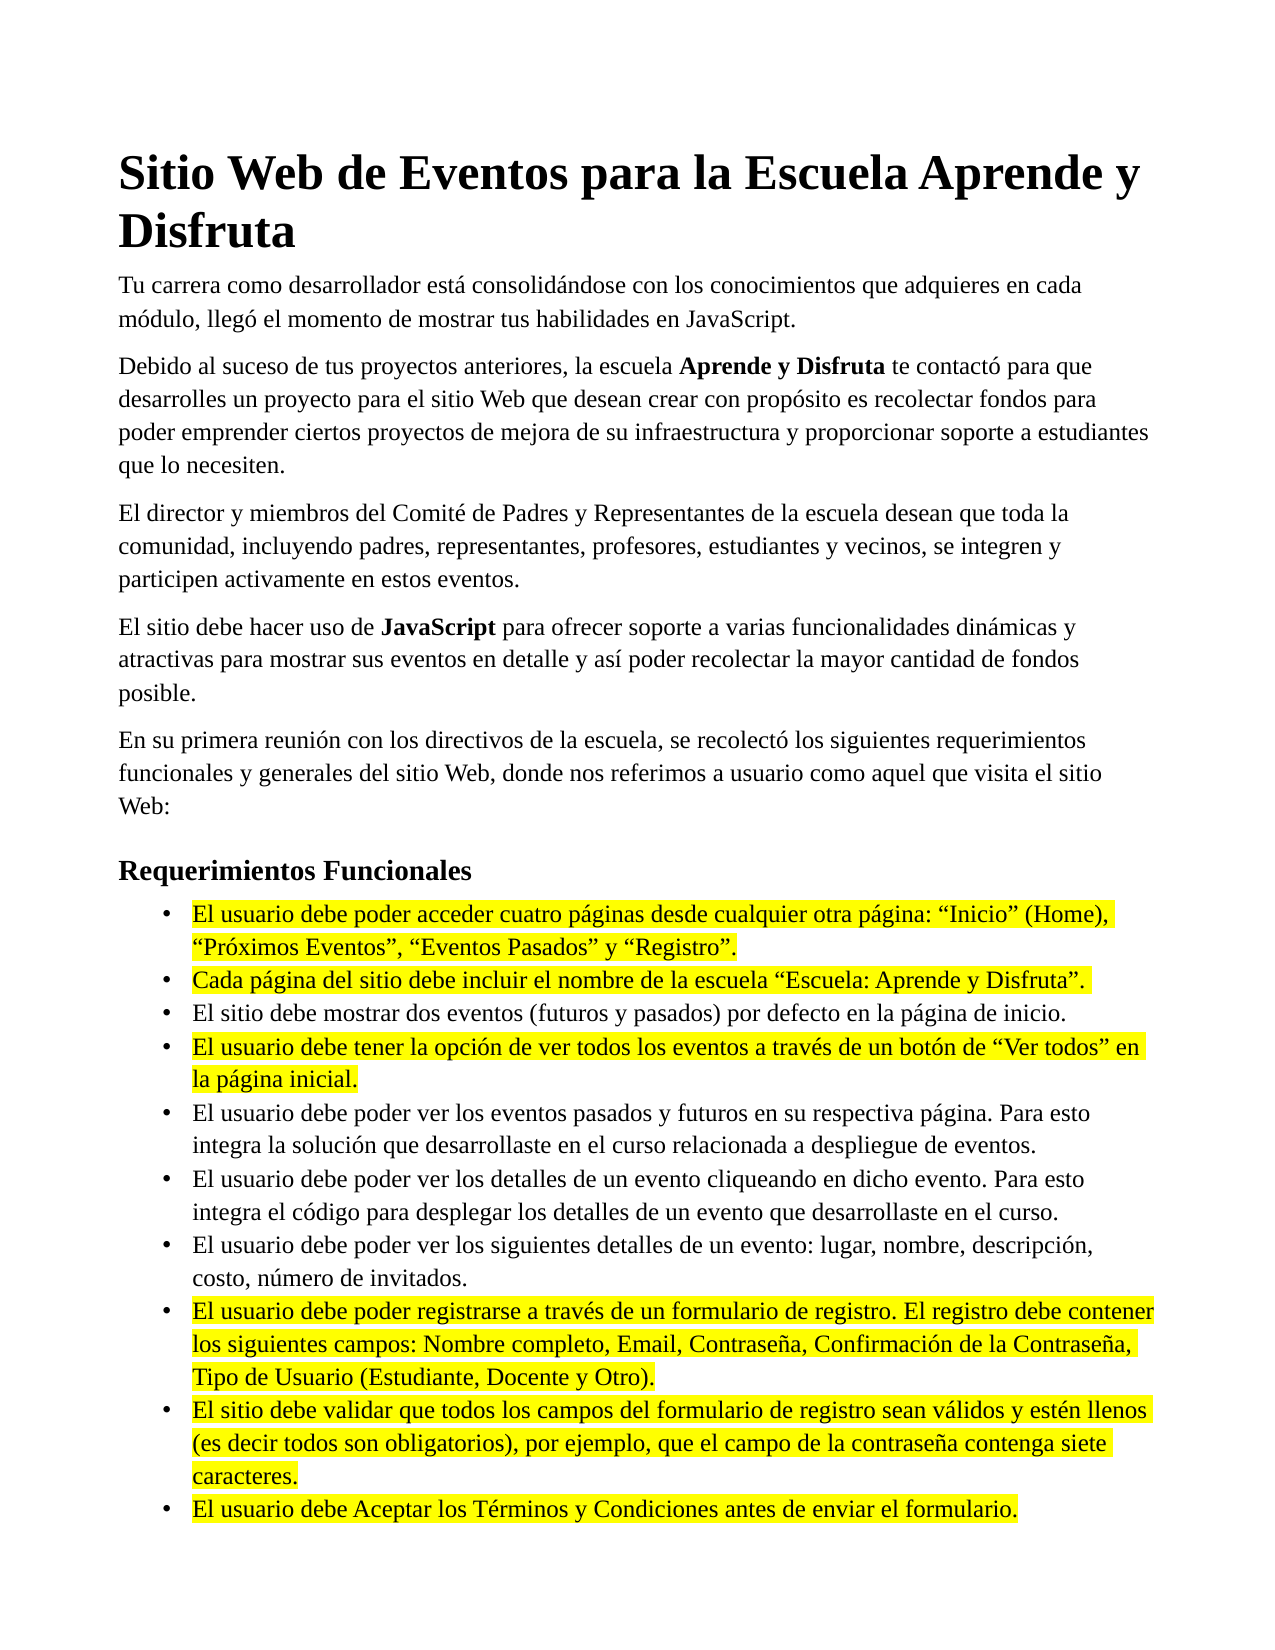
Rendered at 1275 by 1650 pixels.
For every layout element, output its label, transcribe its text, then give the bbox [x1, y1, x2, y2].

list El usuario debe poder ver los siguientes detalles de un evento: lugar, nombre, descripción, costo, número de invitados. [162, 1230, 1157, 1291]
text En su primera reunión con los directivos de la escuela, se recolectó los siguientes requerimientos funcionales y generales del sitio Web, donde nos referimos a usuario como aquel que visita el sitio Web: [118, 725, 1157, 820]
list El usuario debe tener la opción de ver todos los eventos a través de un botón de “Ver todos” en la página inicial. [162, 1032, 1157, 1093]
list El usuario debe poder acceder cuatro páginas desde cualquier otra página: “Inicio” (Home), “Próximos Eventos”, “Eventos Pasados” y “Registro”. [162, 899, 1157, 961]
subtitle Requerimientos Funcionales [118, 853, 1157, 887]
list El usuario debe poder ver los eventos pasados y futuros en su respectiva página. Para esto integra la solución que desarrollaste en el curso relacionada a despliegue de eventos. [162, 1098, 1157, 1159]
text Tu carrera como desarrollador está consolidándose con los conocimientos que adquieres en cada módulo, llegó el momento de mostrar tus habilidades en JavaScript. [118, 271, 1157, 332]
list El usuario debe Aceptar los Términos y Condiciones antes de enviar el formulario. [162, 1494, 1157, 1523]
list El sitio debe mostrar dos eventos (futuros y pasados) por defecto en la página de inicio. [162, 998, 1157, 1027]
list Cada página del sitio debe incluir el nombre de la escuela “Escuela: Aprende y Disfruta”. [162, 966, 1157, 994]
list El sitio debe validar que todos los campos del formulario de registro sean válidos y estén llenos (es decir todos son obligatorios), por ejemplo, que el campo de la contraseña contenga siete caracteres. [162, 1395, 1157, 1489]
text Debido al suceso de tus proyectos anteriores, la escuela Aprende y Disfruta te contactó para que desarrolles un proyecto para el sitio Web que desean crear con propósito es recolectar fondos para poder emprender ciertos proyectos de mejora de su infraestructura y proporcionar soporte a estudiantes que lo necesiten. [118, 351, 1157, 479]
subtitle Sitio Web de Eventos para la Escuela Aprende y Disfruta [118, 143, 1157, 258]
text El sitio debe hacer uso de JavaScript para ofrecer soporte a varias funcionalidades dinámicas y atractivas para mostrar sus eventos en detalle y así poder recolectar la mayor cantidad de fondos posible. [118, 612, 1157, 706]
list El usuario debe poder ver los detalles de un evento cliqueando en dicho evento. Para esto integra el código para desplegar los detalles de un evento que desarrollaste en el curso. [162, 1164, 1157, 1225]
list El usuario debe poder registrarse a través de un formulario de registro. El registro debe contener los siguientes campos: Nombre completo, Email, Contraseña, Confirmación de la Contraseña, Tipo de Usuario (Estudiante, Docente y Otro). [162, 1296, 1157, 1391]
text El director y miembros del Comité de Padres y Representantes de la escuela desean que toda la comunidad, incluyendo padres, representantes, profesores, estudiantes y vecinos, se integren y participen activamente en estos eventos. [118, 498, 1157, 593]
